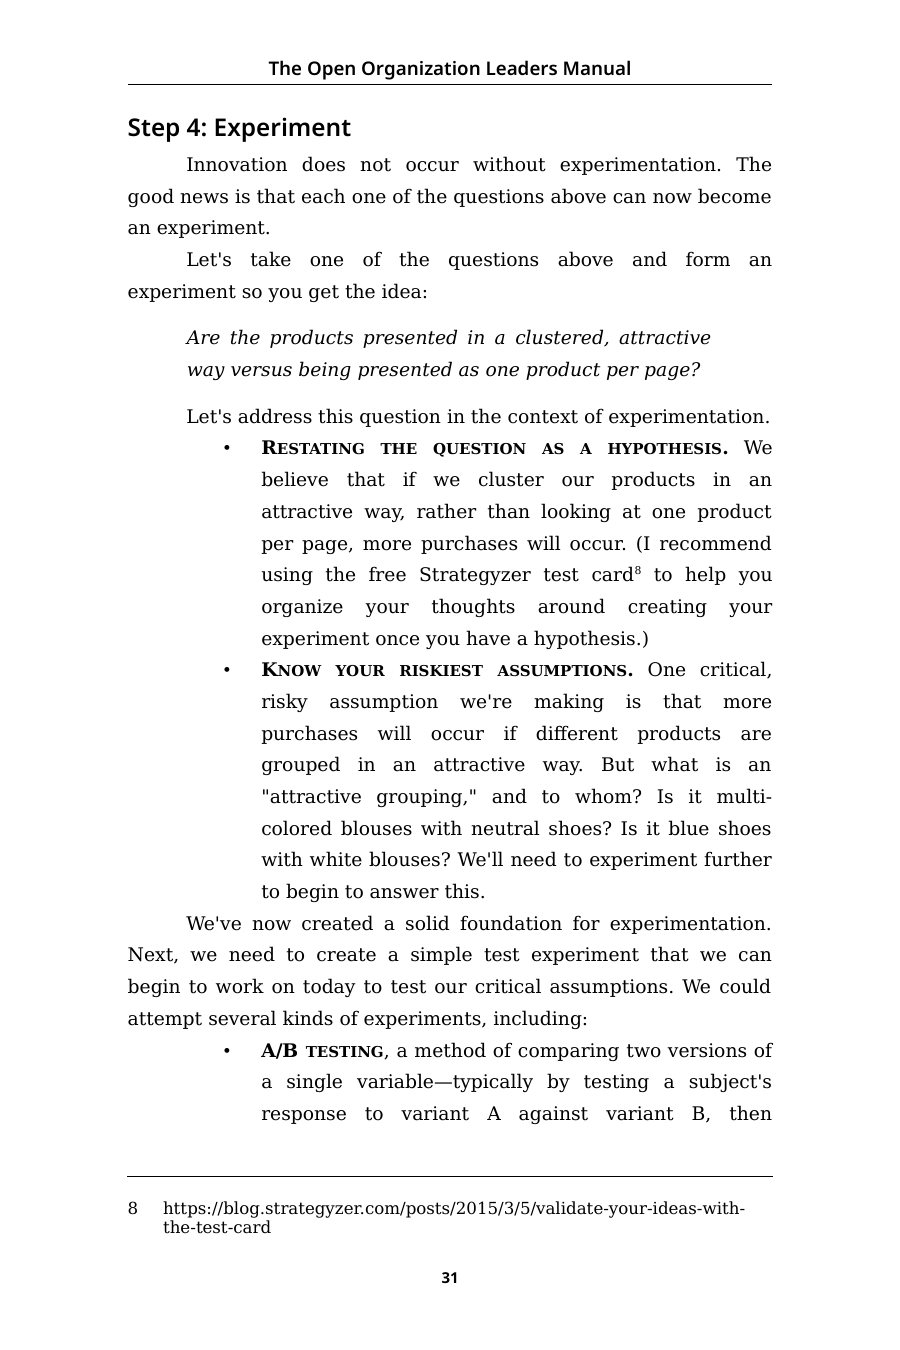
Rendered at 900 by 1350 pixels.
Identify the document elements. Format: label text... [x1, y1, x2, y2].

list A/B testing, a method of comparing two versions of a single variable—typically by testing a subject's response to variant A against variant B, then [223, 1039, 772, 1125]
text Are the products presented in a clustered, attractive way versus being presented as one product per page? [187, 327, 713, 381]
list Restating the question as a hypothesis. We believe that if we cluster our products in an attractive way, rather than looking at one product per page, more purchases will occur. (I recommend using the free Strategyzer test card to help you organize your thoughts around creating your experiment once you have a hypothesis.) [223, 437, 772, 649]
text Let's address this question in the context of experimentation. [127, 406, 772, 428]
text We've now created a solid foundation for experimentation. Next, we need to create a simple test experiment that we can begin to work on today to test our critical assumptions. We could attempt several kinds of experiments, including: [127, 913, 772, 1030]
subtitle Step 4: Experiment [127, 114, 772, 142]
text Innovation does not occur without experimentation. The good news is that each one of the questions above can now become an experiment. [127, 154, 772, 239]
text Let's take one of the questions above and form an experiment so you get the idea: [127, 249, 772, 303]
list https://blog.strategyzer.com/posts/2015/3/5/validate-your-ideas-with-the-test-card [127, 1199, 772, 1237]
list Know your riskiest assumptions. One critical, risky assumption we're making is that more purchases will occur if different products are grouped in an attractive way. But what is an "attractive grouping," and to whom? Is it multi-colored blouses with neutral shoes? Is it blue shoes with white blouses? We'll need to experiment further to begin to answer this. [223, 659, 772, 903]
